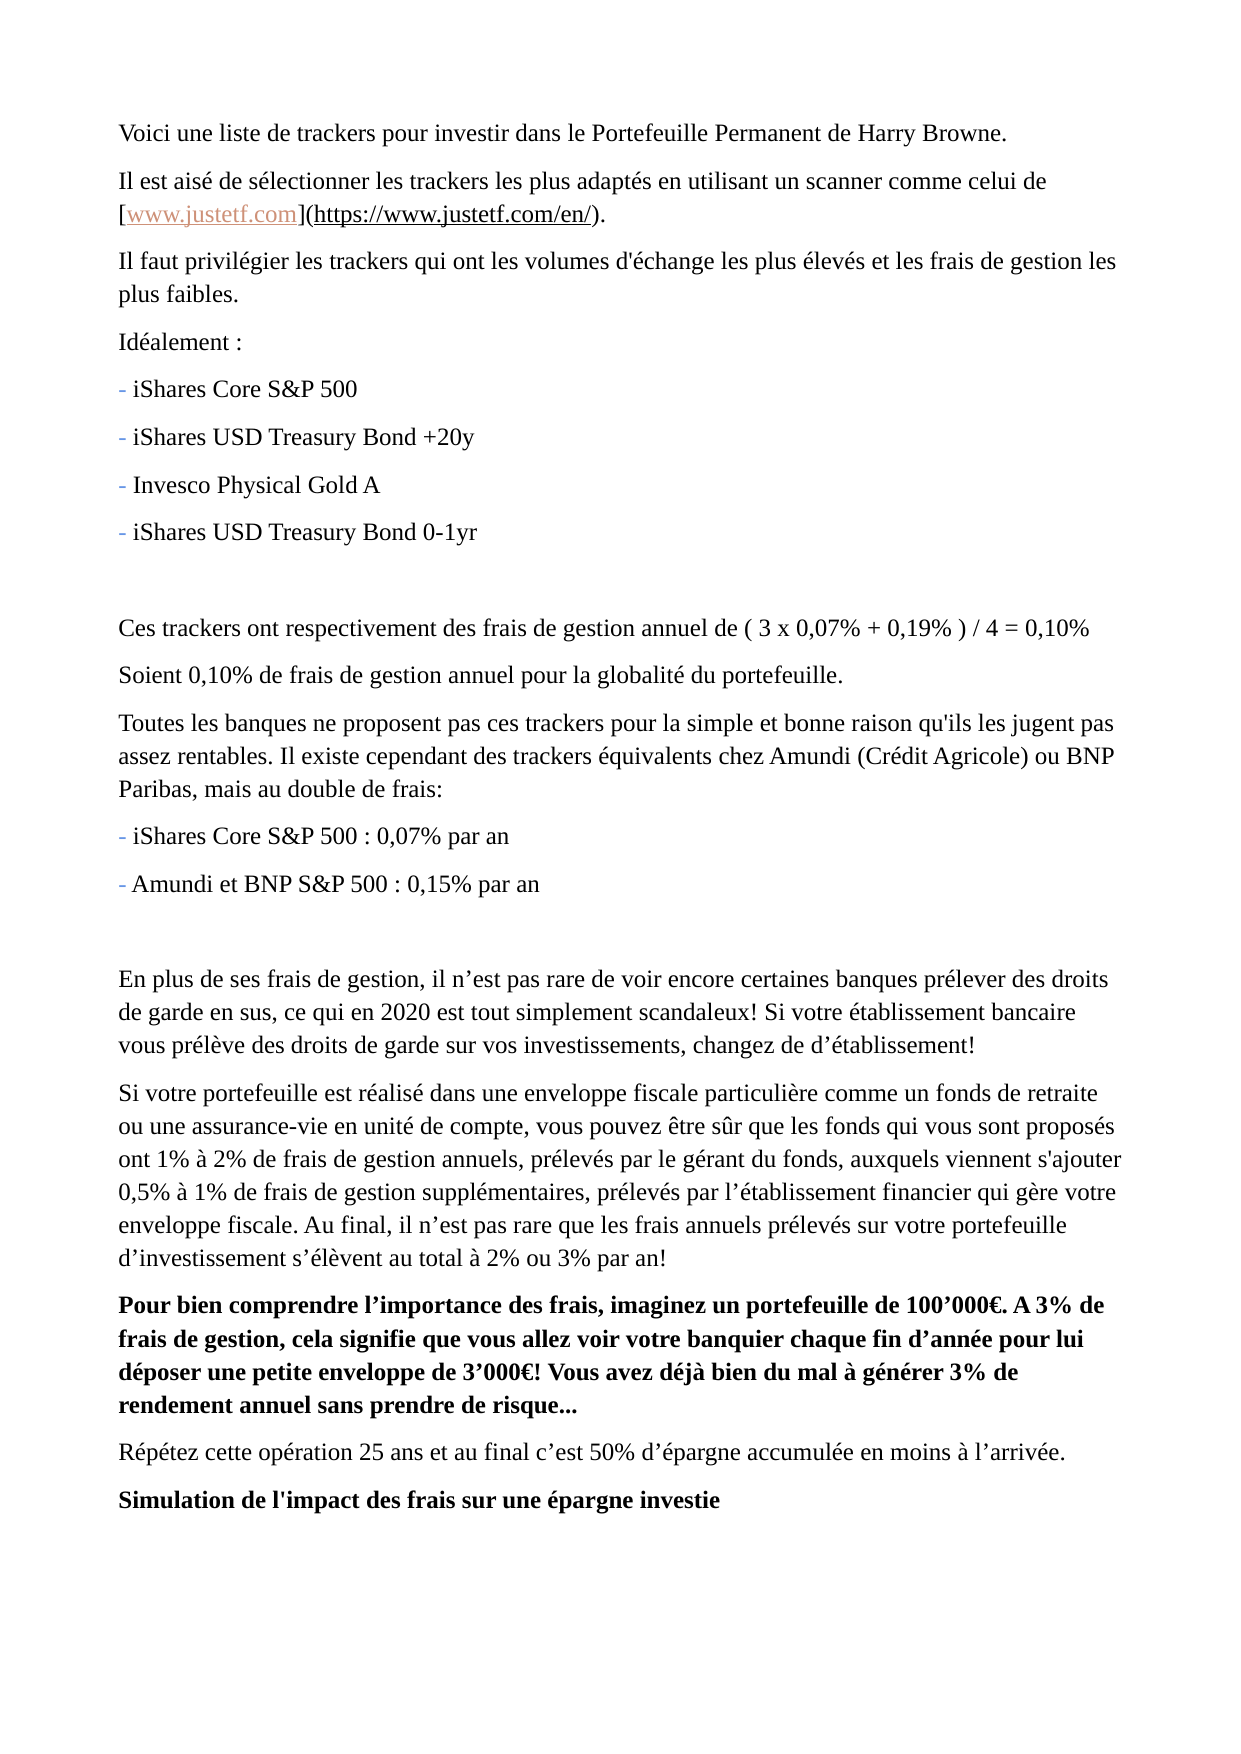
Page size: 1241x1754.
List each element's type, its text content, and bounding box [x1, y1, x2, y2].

text - iShares Core S&P 500 : 0,07% par an [118, 821, 1122, 850]
text Si votre portefeuille est réalisé dans une enveloppe fiscale particulière comme un fonds de retraite ou une assurance-vie en unité de compte, vous pouvez être sûr que les fonds qui vous sont proposés ont 1% à 2% de frais de gestion annuels, prélevés par le gérant du fonds, auxquels viennent s'ajouter 0,5% à 1% de frais de gestion supplémentaires, prélevés par l’établissement financier qui gère votre enveloppe fiscale. Au final, il n’est pas rare que les frais annuels prélevés sur votre portefeuille d’investissement s’élèvent au total à 2% ou 3% par an! [118, 1078, 1122, 1272]
text - iShares USD Treasury Bond 0-1yr [118, 517, 1122, 546]
text Répétez cette opération 25 ans et au final c’est 50% d’épargne accumulée en moins à l’arrivée. [118, 1437, 1122, 1466]
text - Invesco Physical Gold A [118, 470, 1122, 498]
text Pour bien comprendre l’importance des frais, imaginez un portefeuille de 100’000€. A 3% de frais de gestion, cela signifie que vous allez voir votre banquier chaque fin d’année pour lui déposer une petite enveloppe de 3’000€! Vous avez déjà bien du mal à générer 3% de rendement annuel sans prendre de risque... [118, 1291, 1122, 1418]
text - Amundi et BNP S&P 500 : 0,15% par an [118, 869, 1122, 898]
text Voici une liste de trackers pour investir dans le Portefeuille Permanent de Harry Browne. [118, 118, 1122, 147]
text - iShares USD Treasury Bond +20y [118, 422, 1122, 451]
text - iShares Core S&P 500 [118, 374, 1122, 403]
text Simulation de l'impact des frais sur une épargne investie [118, 1485, 1122, 1514]
text Toutes les banques ne proposent pas ces trackers pour la simple et bonne raison qu'ils les jugent pas assez rentables. Il existe cependant des trackers équivalents chez Amundi (Crédit Agricole) ou BNP Paribas, mais au double de frais: [118, 708, 1122, 803]
text Soient 0,10% de frais de gestion annuel pour la globalité du portefeuille. [118, 660, 1122, 689]
text En plus de ses frais de gestion, il n’est pas rare de voir encore certaines banques prélever des droits de garde en sus, ce qui en 2020 est tout simplement scandaleux! Si votre établissement bancaire vous prélève des droits de garde sur vos investissements, changez de d’établissement! [118, 964, 1122, 1059]
text Il faut privilégier les trackers qui ont les volumes d'échange les plus élevés et les frais de gestion les plus faibles. [118, 246, 1122, 308]
text Il est aisé de sélectionner les trackers les plus adaptés en utilisant un scanner comme celui de [www.justetf.com](https://www.justetf.com/en/). [118, 166, 1122, 227]
text Ces trackers ont respectivement des frais de gestion annuel de ( 3 x 0,07% + 0,19% ) / 4 = 0,10% [118, 613, 1122, 641]
text Idéalement : [118, 327, 1122, 356]
